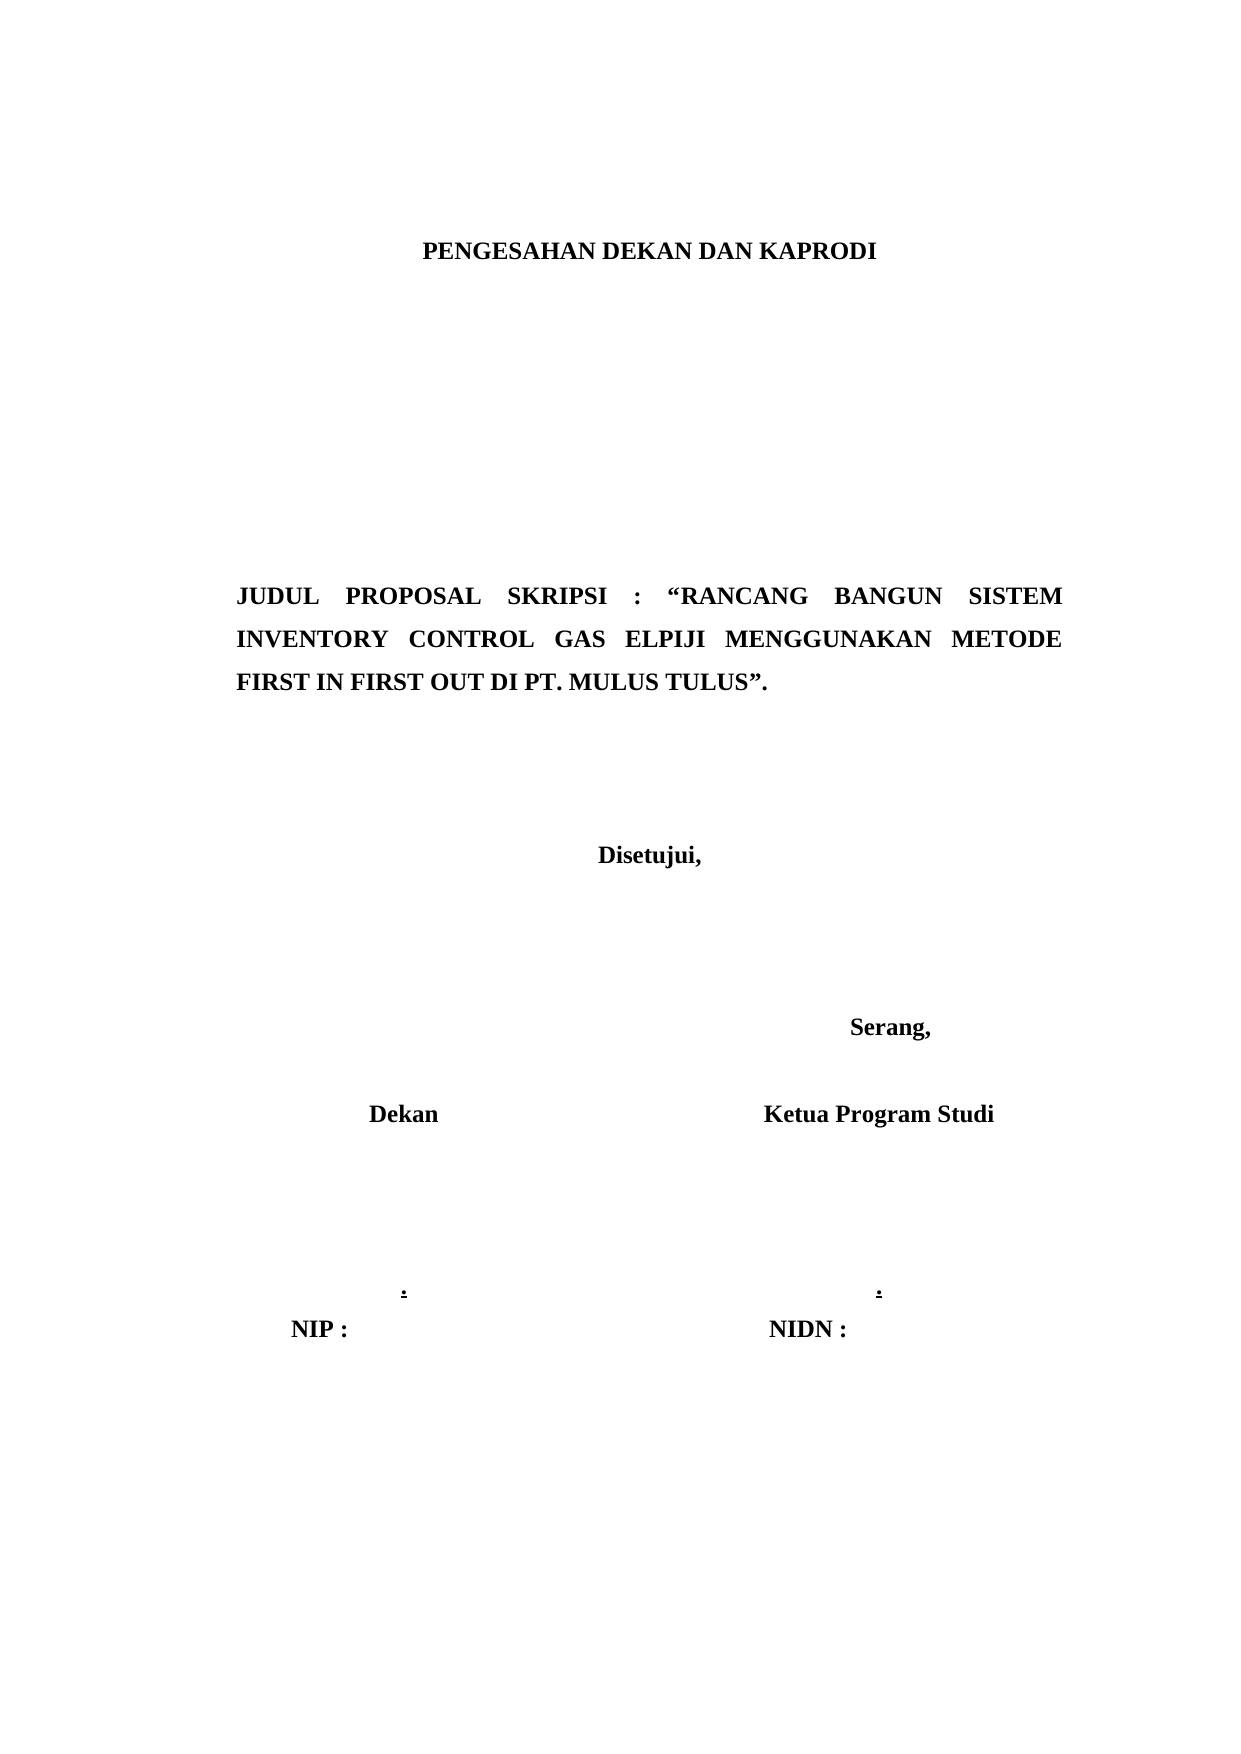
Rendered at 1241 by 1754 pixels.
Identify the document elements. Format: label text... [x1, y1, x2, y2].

table_header [649, 1099, 695, 1417]
text PENGESAHAN DEKAN DAN KAPRODI [236, 236, 1063, 265]
table_header Dekan . NIP : [217, 1099, 590, 1417]
text Disetujui, [236, 840, 1063, 869]
text JUDUL PROPOSAL SKRIPSI : “RANCANG BANGUN SISTEM INVENTORY CONTROL GAS ELPIJI MENGGUNAKAN METODE FIRST IN FIRST OUT DI PT. MULUS TULUS”. [236, 581, 1063, 696]
table_header [590, 1099, 649, 1417]
table_header Ketua Program Studi . NIDN : [695, 1099, 1063, 1417]
text Serang, [236, 1012, 1063, 1041]
